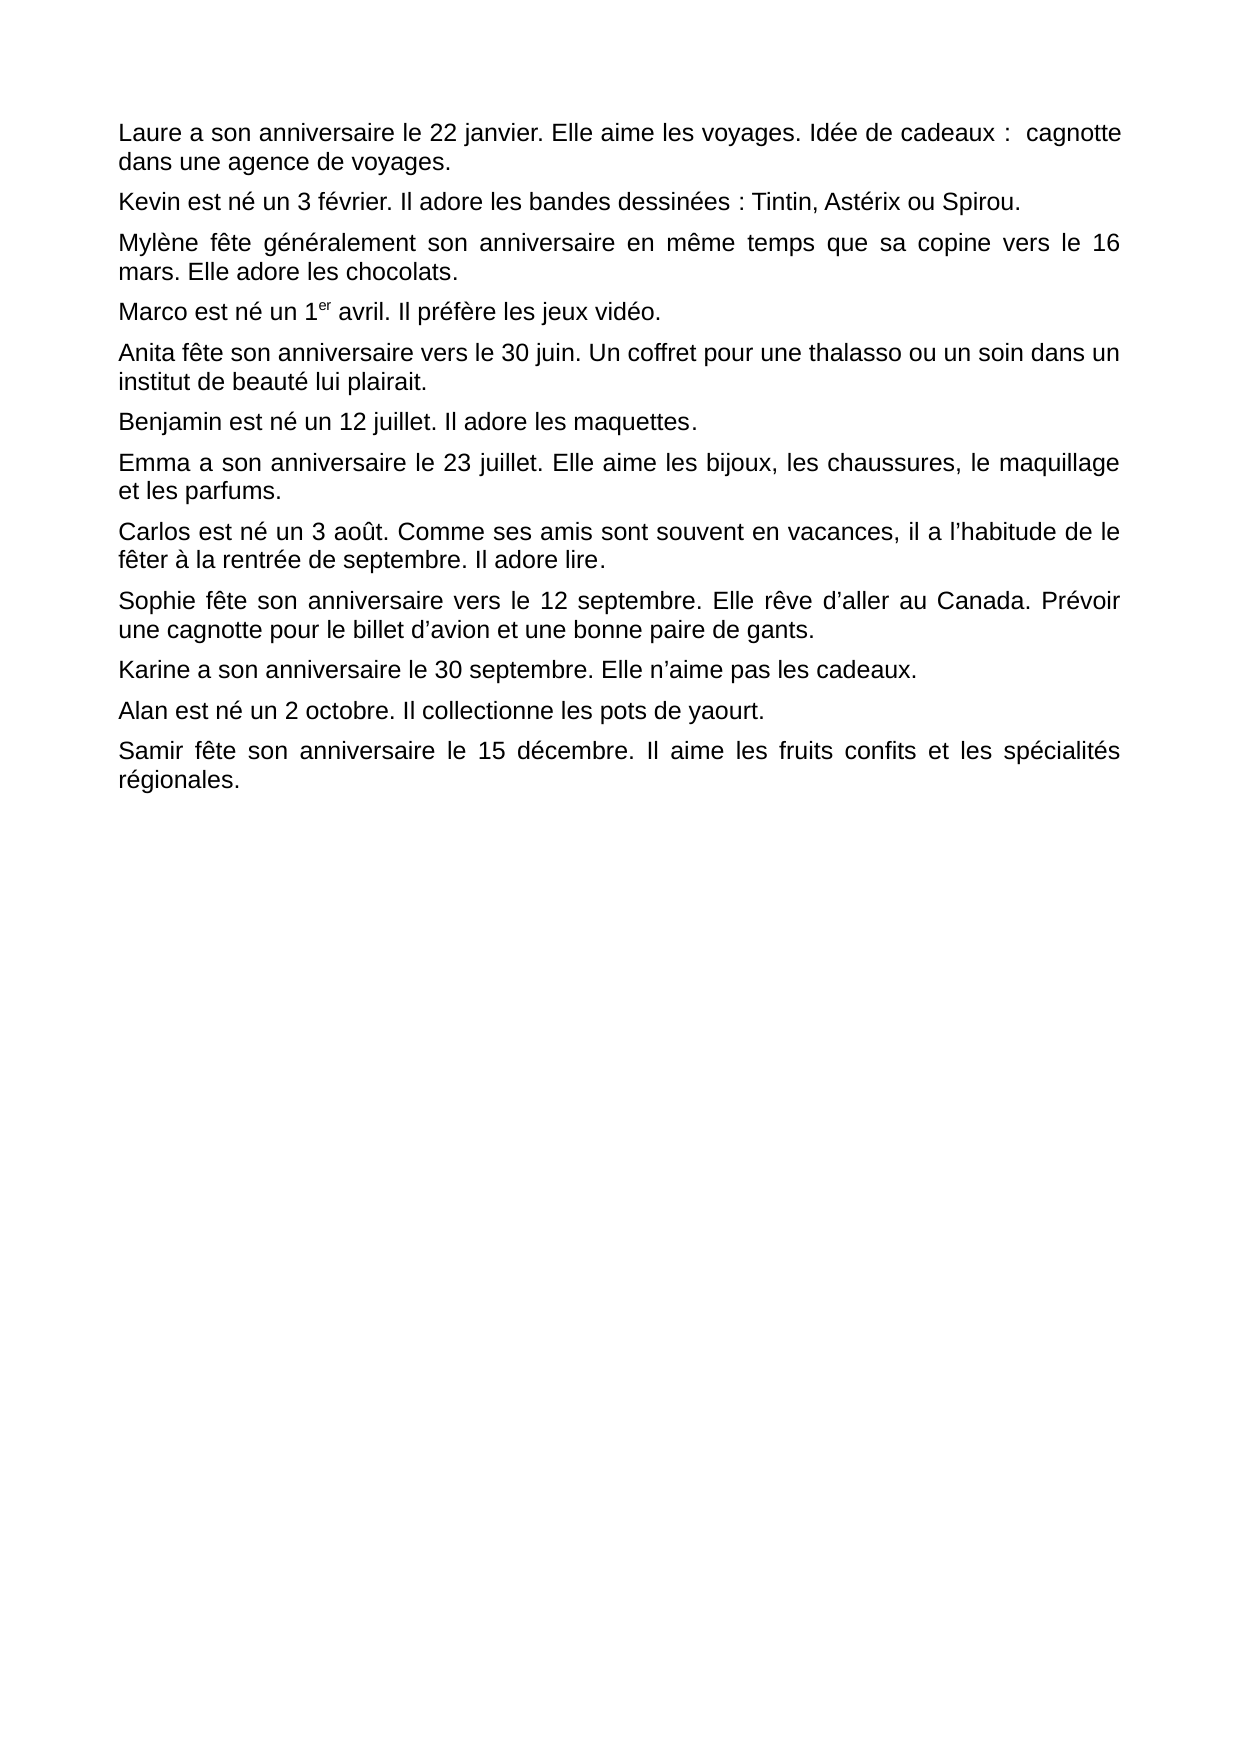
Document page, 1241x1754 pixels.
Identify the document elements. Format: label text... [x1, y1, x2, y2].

text Kevin est né un 3 février. Il adore les bandes dessinées : Tintin, Astérix ou Spirou. [118, 187, 1122, 216]
text Alan est né un 2 octobre. Il collectionne les pots de yaourt. [118, 696, 1122, 724]
text Anita fête son anniversaire vers le 30 juin. Un coffret pour une thalasso ou un soin dans un institut de beauté lui plairait. [118, 338, 1122, 395]
text Emma a son anniversaire le 23 juillet. Elle aime les bijoux, les chaussures, le maquillage et les parfums. [118, 447, 1122, 505]
text Sophie fête son anniversaire vers le 12 septembre. Elle rêve d’aller au Canada. Prévoir une cagnotte pour le billet d’avion et une bonne paire de gants. [118, 586, 1122, 643]
text Karine a son anniversaire le 30 septembre. Elle n’aime pas les cadeaux. [118, 655, 1122, 684]
text Marco est né un 1er avril. Il préfère les jeux vidéo. [118, 297, 1122, 326]
text Samir fête son anniversaire le 15 décembre. Il aime les fruits confits et les spécialités régionales. [118, 736, 1122, 794]
text Benjamin est né un 12 juillet. Il adore les maquettes. [118, 407, 1122, 436]
text Carlos est né un 3 août. Comme ses amis sont souvent en vacances, il a l’habitude de le fêter à la rentrée de septembre. Il adore lire. [118, 517, 1122, 574]
text Laure a son anniversaire le 22 janvier. Elle aime les voyages. Idée de cadeaux : cagnotte dans une agence de voyages. [118, 118, 1122, 176]
text Mylène fête généralement son anniversaire en même temps que sa copine vers le 16 mars. Elle adore les chocolats. [118, 228, 1122, 285]
